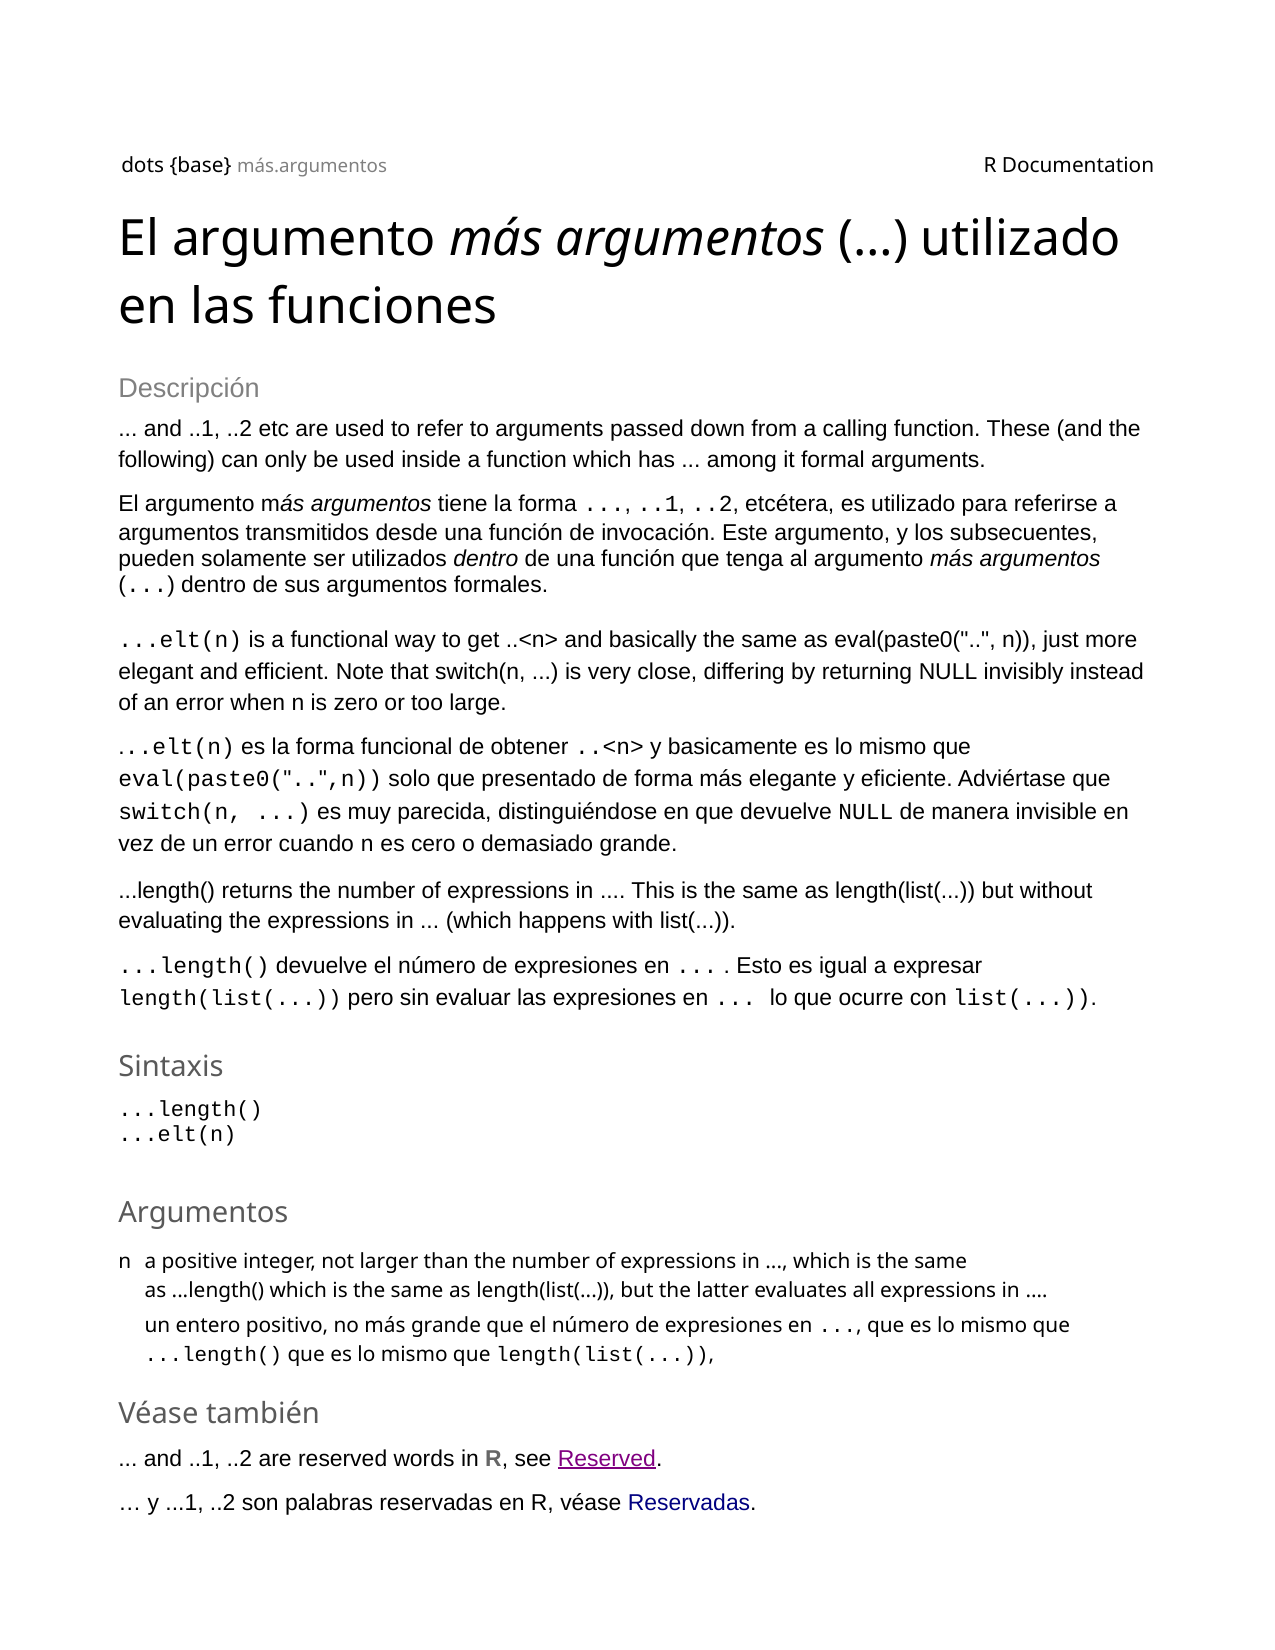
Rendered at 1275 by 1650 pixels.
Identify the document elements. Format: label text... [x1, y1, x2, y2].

text ... and ..1, ..2 are reserved words in R, see Reserved. [118, 1444, 1157, 1471]
table_header a positive integer, not larger than the number of expressions in ..., which is the same as ...length() which is the same as length(list(...)), but the latter evaluates all expressions in .… un entero positivo, no más grande que el número de expresiones en ..., que es lo mismo que ...length() que es lo mismo que length(list(...)), [141, 1244, 1157, 1378]
text … y ...1, ..2 son palabras reservadas en R, véase Reservadas. [118, 1489, 1157, 1516]
text ...elt(n) is a functional way to get ..<n> and basically the same as eval(paste0("..", n)), just more elegant and efficient. Note that switch(n, ...) is very close, differing by returning NULL invisibly instead of an error when n is zero or too large. [118, 626, 1157, 715]
subtitle Descripción [118, 372, 1157, 403]
table_header dots {base} más.argumentos [118, 147, 532, 181]
text El argumento más argumentos tiene la forma ..., ..1, ..2, etcétera, es utilizado para referirse a argumentos transmitidos desde una función de invocación. Este argumento, y los subsecuentes, pueden solamente ser utilizados dentro de una función que tenga al argumento más argumentos (...) dentro de sus argumentos formales. [118, 490, 1157, 600]
text ...length() [118, 1098, 1157, 1123]
table_header n [118, 1244, 141, 1378]
subtitle Sintaxis [118, 1046, 1157, 1085]
subtitle Argumentos [118, 1192, 1157, 1231]
subtitle El argumento más argumentos (…) utilizado en las funciones [118, 202, 1157, 338]
text ...length() returns the number of expressions in .... This is the same as length(list(...)) but without evaluating the expressions in ... (which happens with list(...)). [118, 877, 1157, 933]
subtitle Véase también [118, 1392, 1157, 1432]
table_header R Documentation [532, 147, 1157, 181]
text ...length() devuelve el número de expresiones en ... . Esto es igual a expresar length(list(...)) pero sin evaluar las expresiones en ... lo que ocurre con list(...)). [118, 952, 1157, 1012]
text ...elt(n) es la forma funcional de obtener ..<n> y basicamente es lo mismo que eval(paste0("..",n)) solo que presentado de forma más elegante y eficiente. Adviértase que switch(n, ...) es muy parecida, distinguiéndose en que devuelve NULL de manera invisible en vez de un error cuando n es cero o demasiado grande. [118, 733, 1157, 858]
text ...elt(n) [118, 1123, 1157, 1147]
text ... and ..1, ..2 etc are used to refer to arguments passed down from a calling function. These (and the following) can only be used inside a function which has ... among it formal arguments. [118, 415, 1157, 472]
